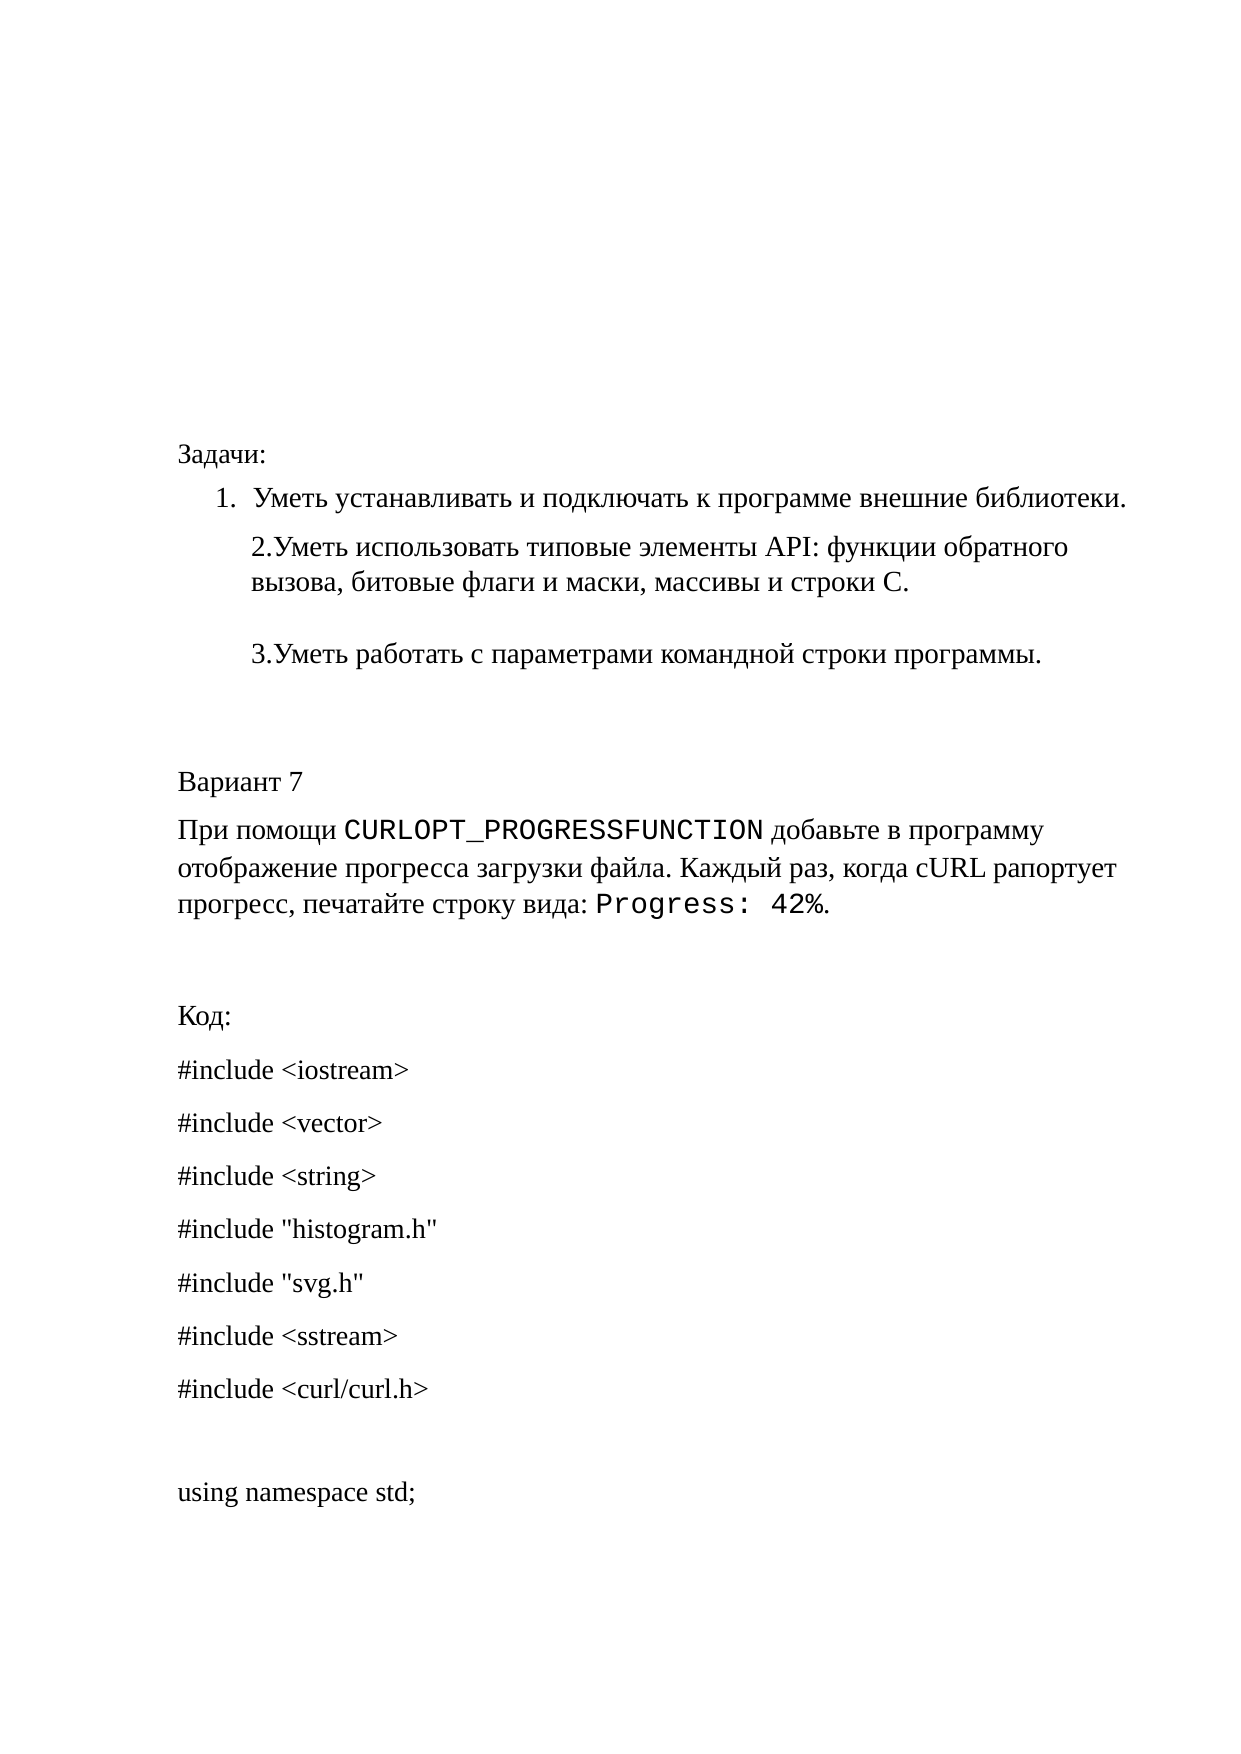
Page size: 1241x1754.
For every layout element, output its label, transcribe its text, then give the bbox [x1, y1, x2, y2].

list Уметь устанавливать и подключать к программе внешние библиотеки. [215, 480, 1152, 514]
text Код: [177, 998, 1152, 1032]
text #include <string> [177, 1159, 1152, 1192]
text #include <vector> [177, 1106, 1152, 1138]
subtitle Вариант 7 [177, 764, 1152, 797]
text #include <curl/curl.h> [177, 1372, 1152, 1404]
text При помощи CURLOPT_PROGRESSFUNCTION добавьте в программу отображение прогресса загрузки файла. Каждый раз, когда cURL рапортует прогресс, печатайте строку вида: Progress: 42%. [177, 812, 1152, 922]
text #include "svg.h" [177, 1266, 1152, 1298]
text #include <sstream> [177, 1319, 1152, 1351]
list Уметь работать с параметрами командной строки программы. [177, 636, 1152, 670]
list Уметь использовать типовые элементы API: функции обратного вызова, битовые флаги и маски, массивы и строки C. [177, 529, 1152, 598]
text #include <iostream> [177, 1053, 1152, 1085]
text using namespace std; [177, 1475, 1152, 1507]
text Задачи: [177, 437, 1152, 470]
text #include "histogram.h" [177, 1212, 1152, 1245]
